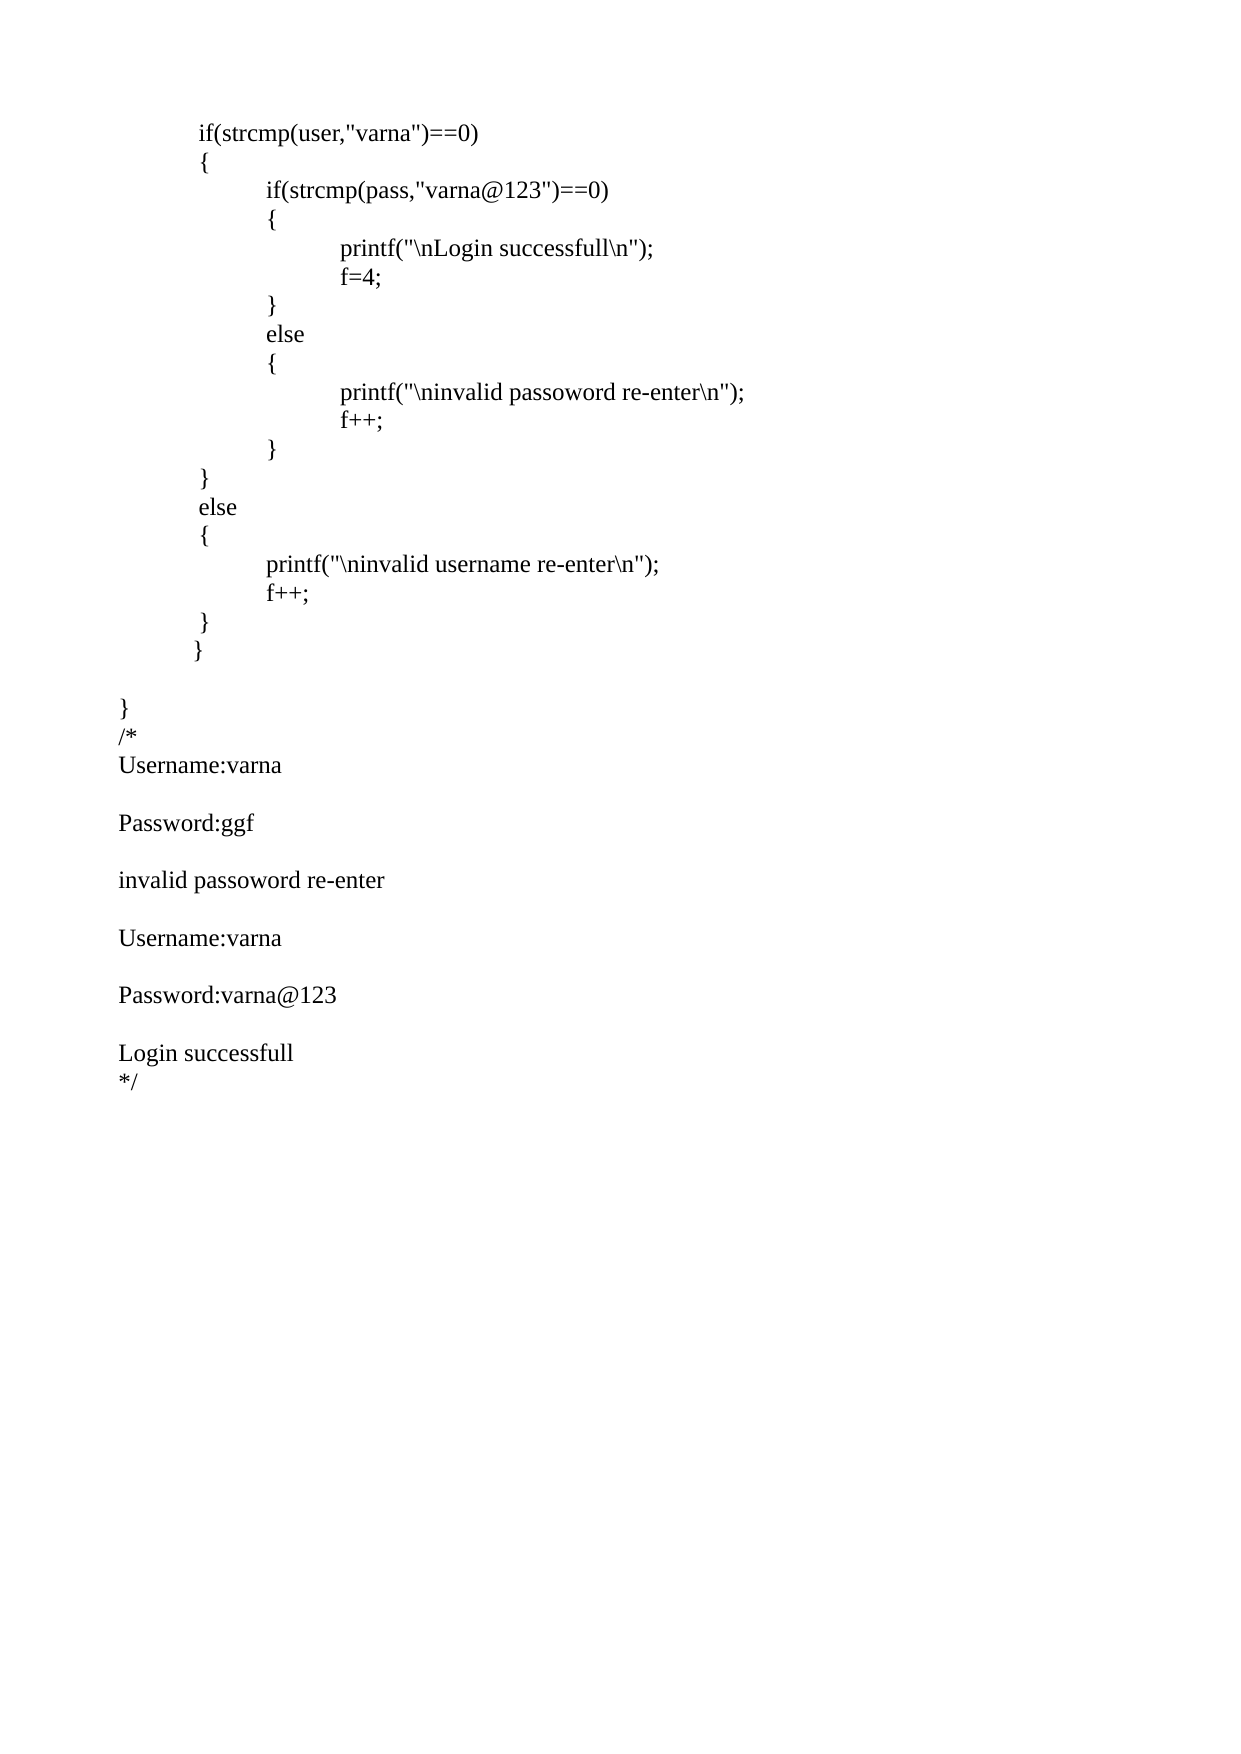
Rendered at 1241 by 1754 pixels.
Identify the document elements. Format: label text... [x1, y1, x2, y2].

text f++; [118, 578, 1122, 607]
text } [118, 291, 1122, 319]
text Password:ggf [118, 808, 1122, 837]
text } [118, 434, 1122, 463]
text printf("\ninvalid username re-enter\n"); [118, 549, 1122, 578]
text Username:varna [118, 751, 1122, 779]
text Login successfull [118, 1038, 1122, 1067]
text f=4; [118, 262, 1122, 291]
text printf("\nLogin successfull\n"); [118, 233, 1122, 262]
text { [118, 147, 1122, 176]
text { [118, 204, 1122, 233]
text Password:varna@123 [118, 981, 1122, 1009]
text if(strcmp(user,"varna")==0) [118, 118, 1122, 147]
text Username:varna [118, 923, 1122, 952]
text } [118, 693, 1122, 722]
text f++; [118, 406, 1122, 434]
text else [118, 492, 1122, 521]
text else [118, 319, 1122, 348]
text } [118, 636, 1122, 664]
text */ [118, 1067, 1122, 1096]
text { [118, 348, 1122, 377]
text } [118, 463, 1122, 492]
text printf("\ninvalid passoword re-enter\n"); [118, 377, 1122, 406]
text invalid passoword re-enter [118, 866, 1122, 894]
text } [118, 607, 1122, 636]
text /* [118, 722, 1122, 751]
text { [118, 521, 1122, 549]
text if(strcmp(pass,"varna@123")==0) [118, 176, 1122, 204]
